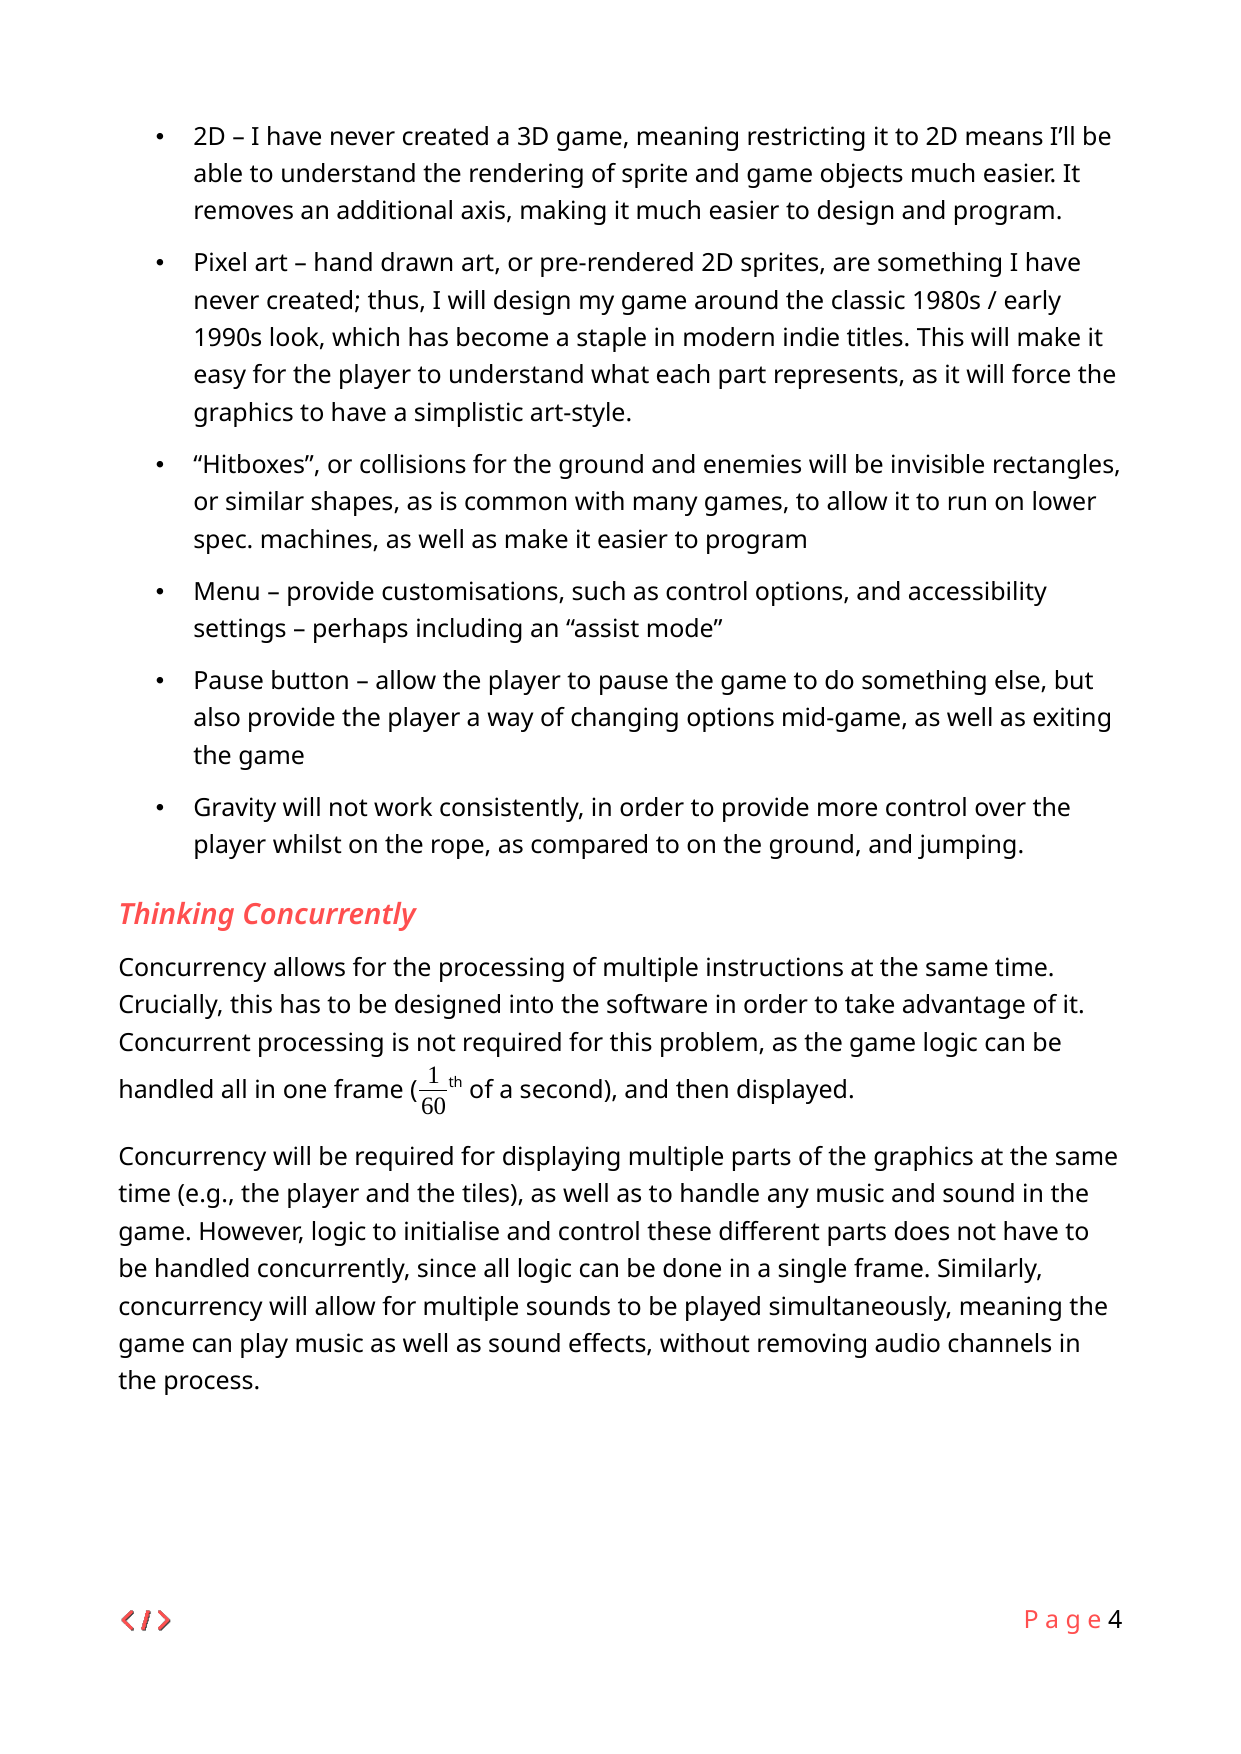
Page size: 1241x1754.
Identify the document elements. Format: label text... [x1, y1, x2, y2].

list 2D – I have never created a 3D game, meaning restricting it to 2D means I’ll be able to understand the rendering of sprite and game objects much easier. It removes an additional axis, making it much easier to design and program. [156, 118, 1122, 227]
list Gravity will not work consistently, in order to provide more control over the player whilst on the rope, as compared to on the ground, and jumping. [156, 789, 1122, 861]
list “Hitboxes”, or collisions for the ground and enemies will be invisible rectangles, or similar shapes, as is common with many games, to allow it to run on lower spec. machines, as well as make it easier to program [156, 446, 1122, 555]
text Concurrency will be required for displaying multiple parts of the graphics at the same time (e.g., the player and the tiles), as well as to handle any music and sound in the game. However, logic to initialise and control these different parts does not have to be handled concurrently, since all logic can be done in a single frame. Similarly, concurrency will allow for multiple sounds to be played simultaneously, meaning the game can play music as well as sound effects, without removing audio channels in the process. [118, 1138, 1122, 1397]
list Menu – provide customisations, such as control options, and accessibility settings – perhaps including an “assist mode” [156, 573, 1122, 645]
picture [116, 1591, 175, 1649]
list Pause button – allow the player to pause the game to do something else, but also provide the player a way of changing options mid-game, as well as exiting the game [156, 663, 1122, 771]
text Concurrency allows for the processing of multiple instructions at the same time. Crucially, this has to be designed into the software in order to take advantage of it. Concurrent processing is not required for this problem, as the game logic can be handled all in one frame (th of a second), and then displayed. [118, 949, 1122, 1121]
list Pixel art – hand drawn art, or pre-rendered 2D sprites, are something I have never created; thus, I will design my game around the classic 1980s / early 1990s look, which has become a staple in modern indie titles. This will make it easy for the player to understand what each part represents, as it will force the graphics to have a simplistic art-style. [156, 245, 1122, 428]
subtitle Thinking Concurrently [118, 893, 1122, 933]
